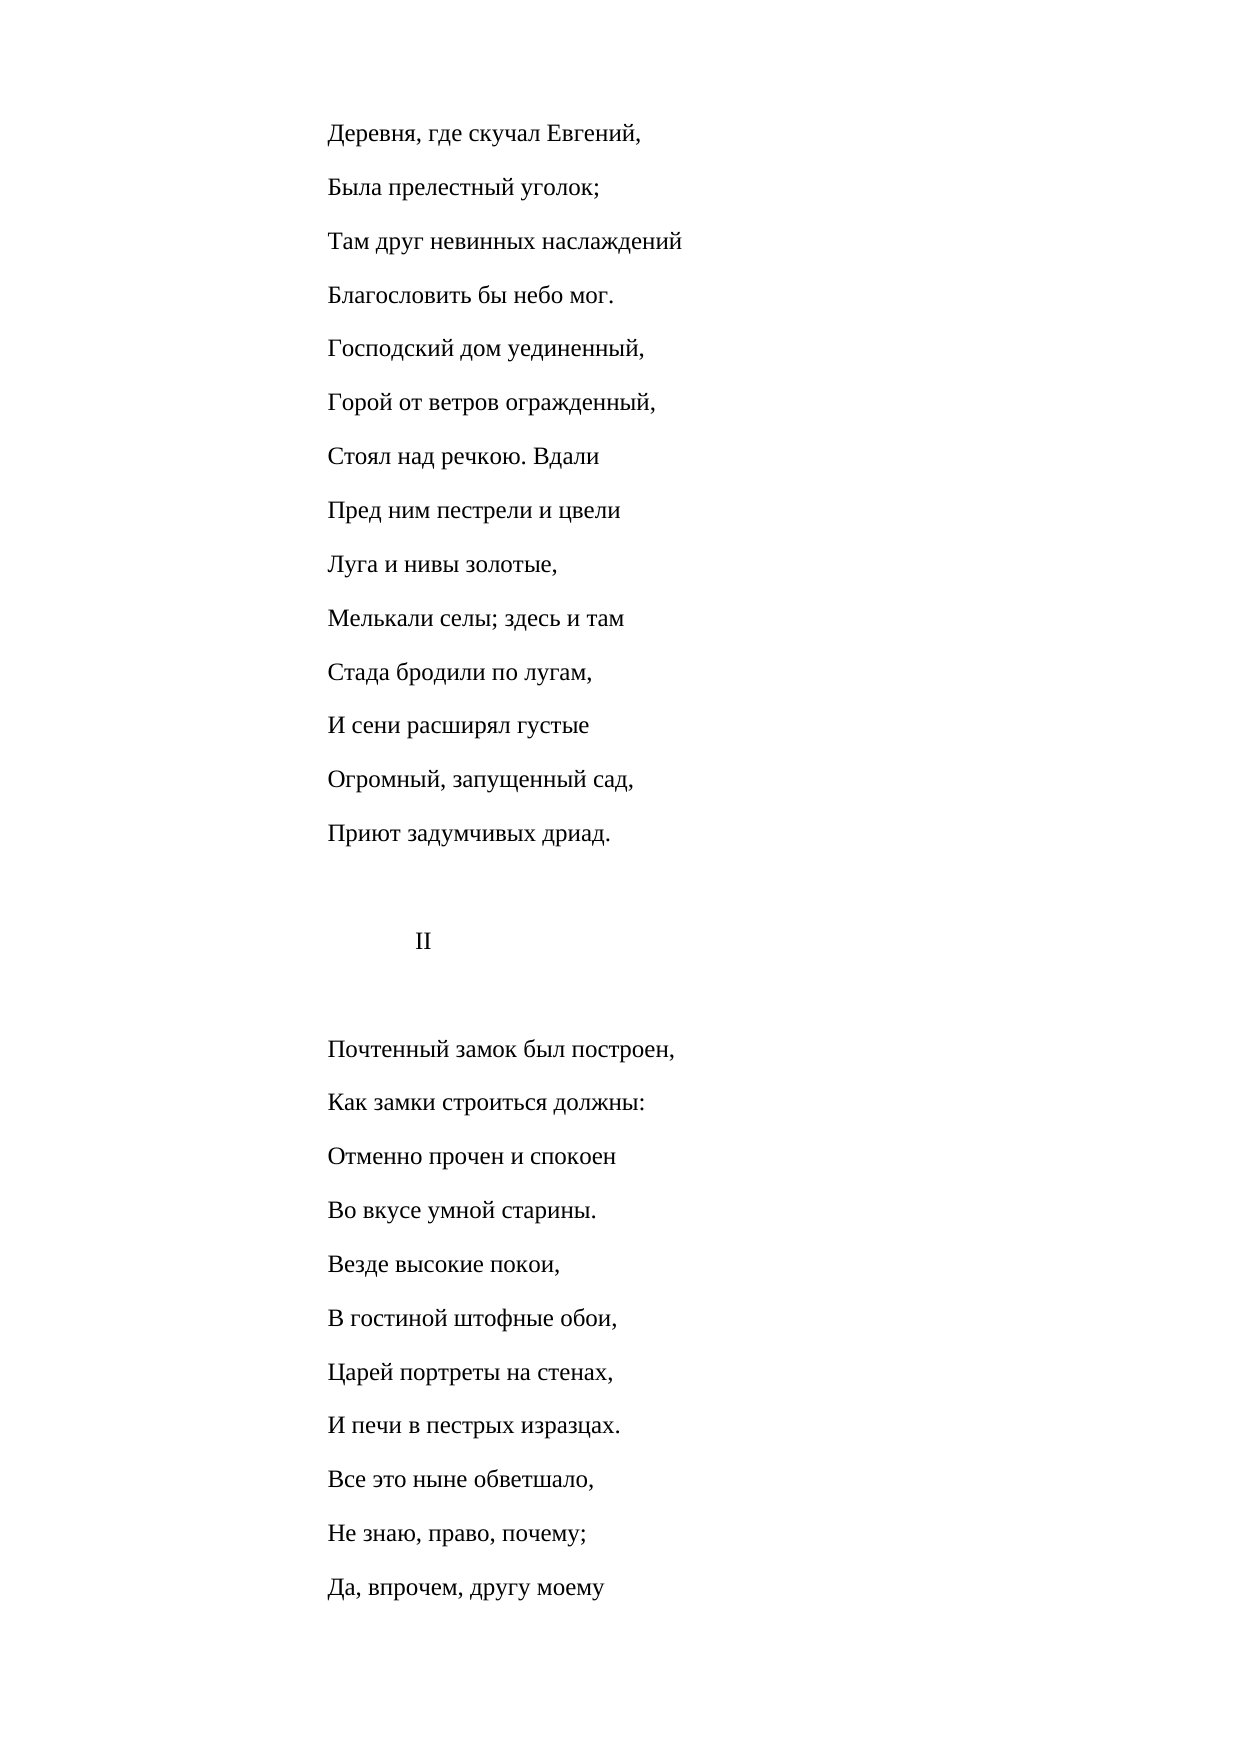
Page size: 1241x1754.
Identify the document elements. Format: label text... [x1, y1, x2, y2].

text И сени расширял густые [177, 711, 1152, 739]
text Огромный, запущенный сад, [177, 764, 1152, 793]
text Горой от ветров огражденный, [177, 387, 1152, 416]
text Господский дом уединенный, [177, 333, 1152, 362]
text Стада бродили по лугам, [177, 657, 1152, 685]
text Приют задумчивых дриад. [177, 818, 1152, 847]
text Луга и нивы золотые, [177, 549, 1152, 578]
text Везде высокие покои, [177, 1249, 1152, 1278]
text Отменно прочен и спокоен [177, 1141, 1152, 1170]
text Благословить бы небо мог. [177, 280, 1152, 308]
text II [177, 926, 1152, 955]
text Почтенный замок был построен, [177, 1034, 1152, 1062]
text Царей портреты на стенах, [177, 1357, 1152, 1386]
text И печи в пестрых изразцах. [177, 1411, 1152, 1439]
text Как замки строиться должны: [177, 1087, 1152, 1116]
text Не знаю, право, почему; [177, 1518, 1152, 1547]
text Стоял над речкою. Вдали [177, 441, 1152, 470]
text Во вкусе умной старины. [177, 1195, 1152, 1224]
text Все это ныне обветшало, [177, 1464, 1152, 1493]
text В гостиной штофные обои, [177, 1303, 1152, 1332]
text Деревня, где скучал Евгений, [177, 118, 1152, 147]
text Там друг невинных наслаждений [177, 226, 1152, 254]
text Была прелестный уголок; [177, 172, 1152, 201]
text Мелькали селы; здесь и там [177, 603, 1152, 632]
text Да, впрочем, другу моему [177, 1572, 1152, 1601]
text Пред ним пестрели и цвели [177, 495, 1152, 524]
